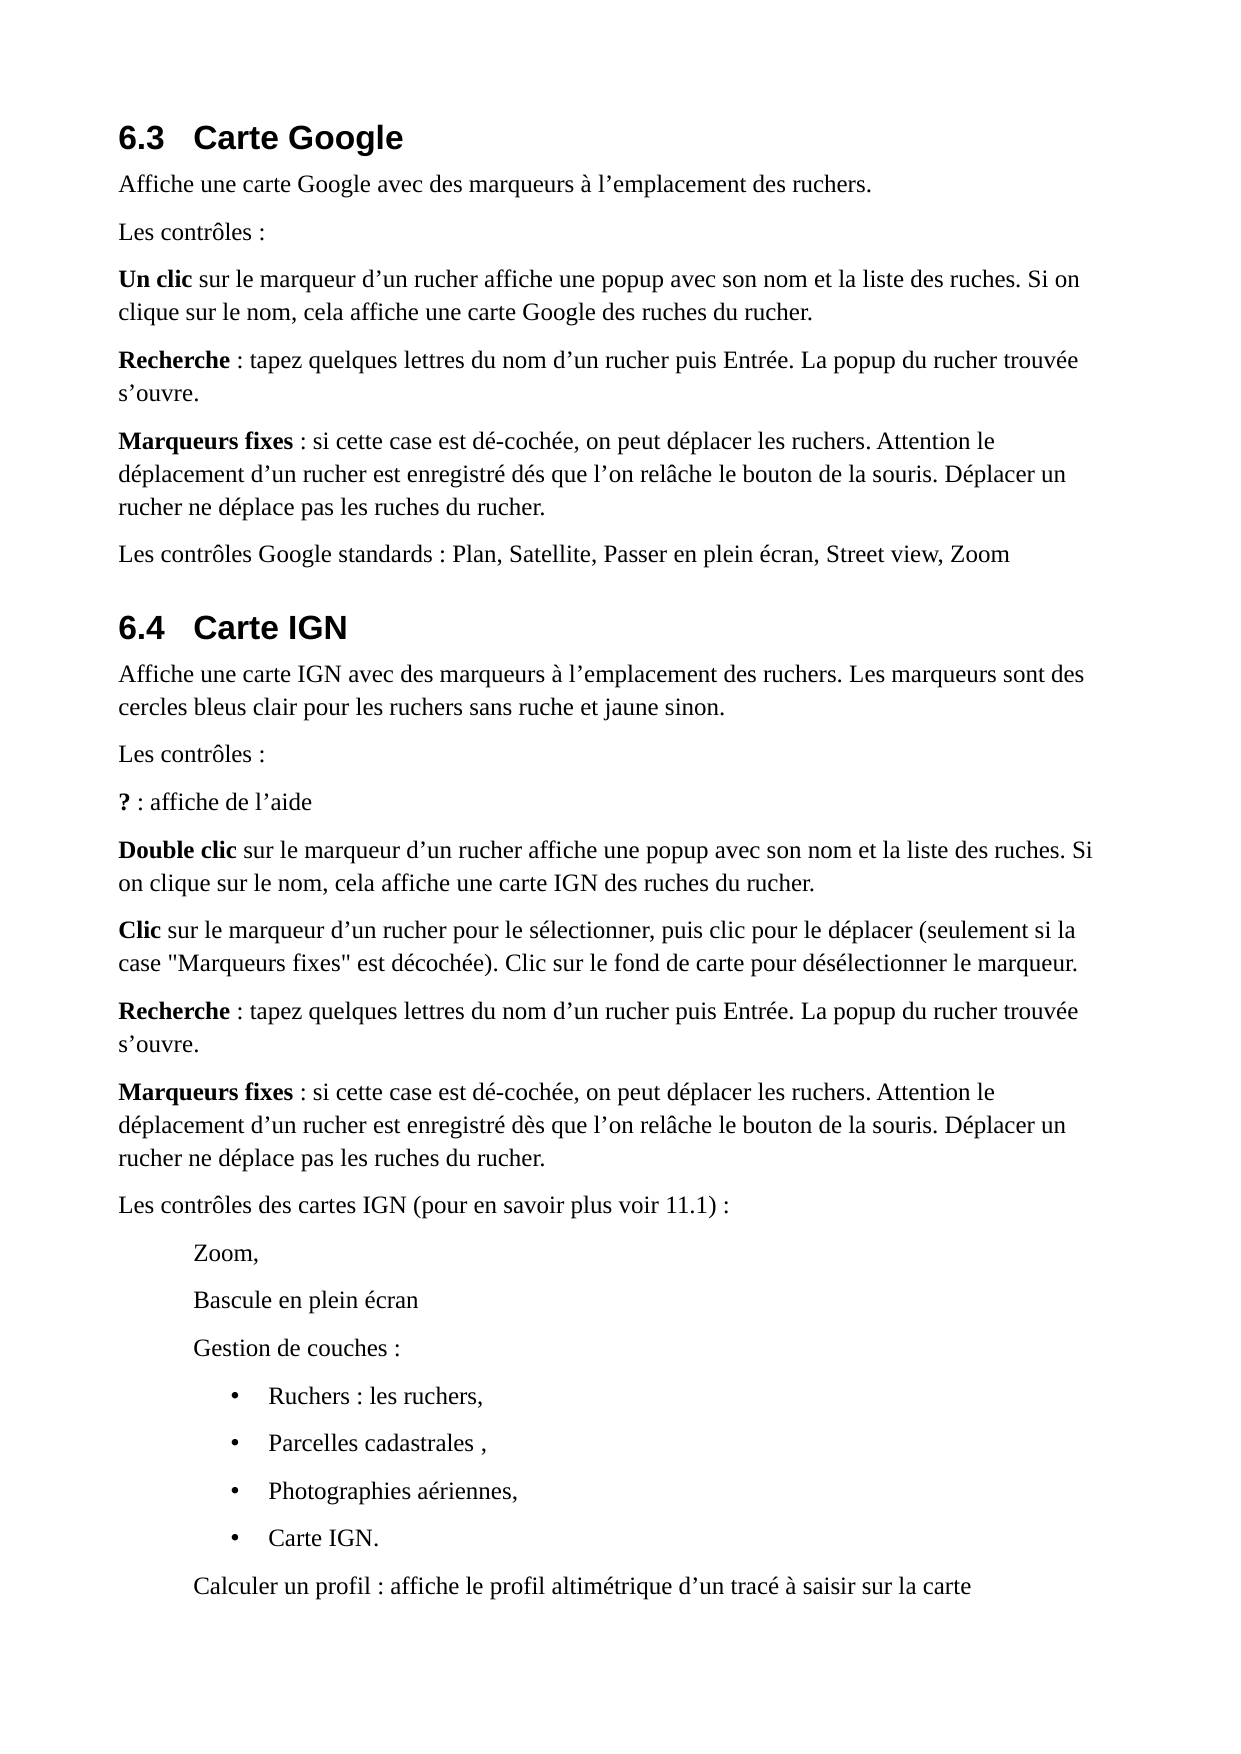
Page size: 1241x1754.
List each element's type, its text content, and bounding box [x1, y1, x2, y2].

text Calculer un profil : affiche le profil altimétrique d’un tracé à saisir sur la carte [193, 1571, 1122, 1600]
text ? : affiche de l’aide [118, 787, 1122, 816]
subtitle Carte Google [118, 118, 1122, 157]
text Un clic sur le marqueur d’un rucher affiche une popup avec son nom et la liste des ruches. Si on clique sur le nom, cela affiche une carte Google des ruches du rucher. [118, 264, 1122, 326]
list Ruchers : les ruchers, [231, 1381, 1122, 1409]
text Recherche : tapez quelques lettres du nom d’un rucher puis Entrée. La popup du rucher trouvée s’ouvre. [118, 345, 1122, 407]
text Les contrôles : [118, 739, 1122, 768]
text Les contrôles : [118, 217, 1122, 246]
text Double clic sur le marqueur d’un rucher affiche une popup avec son nom et la liste des ruches. Si on clique sur le nom, cela affiche une carte IGN des ruches du rucher. [118, 835, 1122, 897]
list Parcelles cadastrales , [231, 1428, 1122, 1457]
text Les contrôles des cartes IGN (pour en savoir plus voir 11.1) : [118, 1190, 1122, 1219]
text Affiche une carte IGN avec des marqueurs à l’emplacement des ruchers. Les marqueurs sont des cercles bleus clair pour les ruchers sans ruche et jaune sinon. [118, 659, 1122, 721]
text Zoom, [193, 1238, 1122, 1267]
subtitle Carte IGN [118, 608, 1122, 646]
text Clic sur le marqueur d’un rucher pour le sélectionner, puis clic pour le déplacer (seulement si la case "Marqueurs fixes" est décochée). Clic sur le fond de carte pour désélectionner le marqueur. [118, 915, 1122, 977]
text Recherche : tapez quelques lettres du nom d’un rucher puis Entrée. La popup du rucher trouvée s’ouvre. [118, 996, 1122, 1058]
text Gestion de couches : [193, 1333, 1122, 1362]
text Les contrôles Google standards : Plan, Satellite, Passer en plein écran, Street view, Zoom [118, 539, 1122, 568]
text Affiche une carte Google avec des marqueurs à l’emplacement des ruchers. [118, 169, 1122, 198]
text Marqueurs fixes : si cette case est dé-cochée, on peut déplacer les ruchers. Attention le déplacement d’un rucher est enregistré dès que l’on relâche le bouton de la souris. Déplacer un rucher ne déplace pas les ruches du rucher. [118, 1077, 1122, 1171]
text Bascule en plein écran [193, 1286, 1122, 1314]
list Photographies aériennes, [231, 1476, 1122, 1505]
text Marqueurs fixes : si cette case est dé-cochée, on peut déplacer les ruchers. Attention le déplacement d’un rucher est enregistré dés que l’on relâche le bouton de la souris. Déplacer un rucher ne déplace pas les ruches du rucher. [118, 426, 1122, 521]
list Carte IGN. [231, 1523, 1122, 1552]
